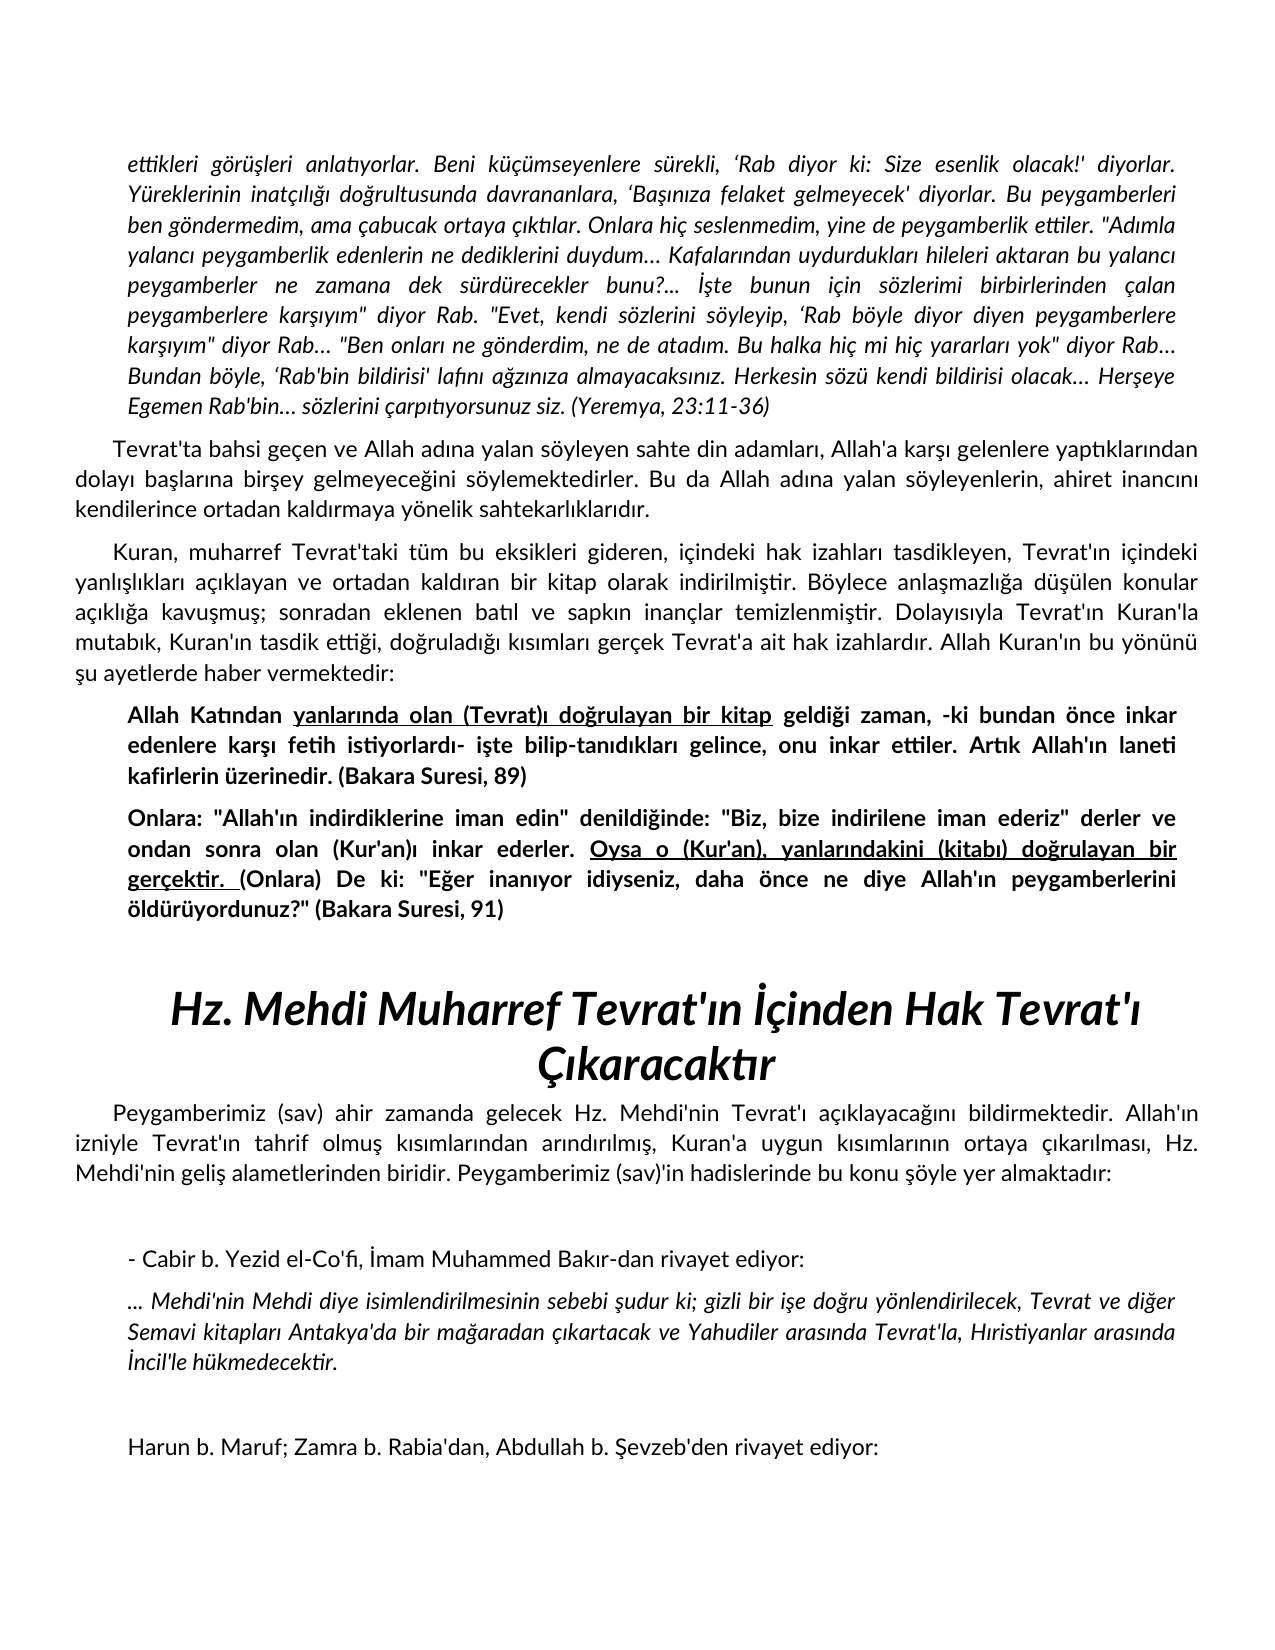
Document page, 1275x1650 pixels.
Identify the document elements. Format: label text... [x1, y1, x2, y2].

text ettikleri görüşleri anlatıyorlar. Beni küçümseyenlere sürekli, ‘Rab diyor ki: Size esenlik olacak!' diyorlar. Yüreklerinin inatçılığı doğrultusunda davrananlara, ‘Başınıza felaket gelmeyecek' diyorlar. Bu peygamberleri ben göndermedim, ama çabucak ortaya çıktılar. Onlara hiç seslenmedim, yine de peygamberlik ettiler. "Adımla yalancı peygamberlik edenlerin ne dediklerini duydum… Kafalarından uydurdukları hileleri aktaran bu yalancı peygamberler ne zamana dek sürdürecekler bunu?... İşte bunun için sözlerimi birbirlerinden çalan peygamberlere karşıyım" diyor Rab. "Evet, kendi sözlerini söyleyip, ‘Rab böyle diyor diyen peygamberlere karşıyım" diyor Rab… "Ben onları ne gönderdim, ne de atadım. Bu halka hiç mi hiç yararları yok" diyor Rab… Bundan böyle, ‘Rab'bin bildirisi' lafını ağzınıza almayacaksınız. Herkesin sözü kendi bildirisi olacak… Herşeye Egemen Rab'bin… sözlerini çarpıtıyorsunuz siz. (Yeremya, 23:11-36) [127, 150, 1177, 419]
text Harun b. Maruf; Zamra b. Rabia'dan, Abdullah b. Şevzeb'den rivayet ediyor: [127, 1433, 1177, 1460]
text Tevrat'ta bahsi geçen ve Allah adına yalan söyleyen sahte din adamları, Allah'a karşı gelenlere yaptıklarından dolayı başlarına birşey gelmeyeceğini söylemektedirler. Bu da Allah adına yalan söyleyenlerin, ahiret inancını kendilerince ortadan kaldırmaya yönelik sahtekarlıklarıdır. [75, 434, 1200, 522]
text - Cabir b. Yezid el-Co'fi, İmam Muhammed Bakır-dan rivayet ediyor: [127, 1244, 1177, 1272]
text Kuran, muharref Tevrat'taki tüm bu eksikleri gideren, içindeki hak izahları tasdikleyen, Tevrat'ın içindeki yanlışlıkları açıklayan ve ortadan kaldıran bir kitap olarak indirilmiştir. Böylece anlaşmazlığa düşülen konular açıklığa kavuşmuş; sonradan eklenen batıl ve sapkın inançlar temizlenmiştir. Dolayısıyla Tevrat'ın Kuran'la mutabık, Kuran'ın tasdik ettiği, doğruladığı kısımları gerçek Tevrat'a ait hak izahlardır. Allah Kuran'ın bu yönünü şu ayetlerde haber vermektedir: [75, 537, 1200, 686]
text ... Mehdi'nin Mehdi diye isimlendirilmesinin sebebi şudur ki; gizli bir işe doğru yönlendirilecek, Tevrat ve diğer Semavi kitapları Antakya'da bir mağaradan çıkartacak ve Yahudiler arasında Tevrat'la, Hıristiyanlar arasında İncil'le hükmedecektir. [127, 1287, 1177, 1375]
text Peygamberimiz (sav) ahir zamanda gelecek Hz. Mehdi'nin Tevrat'ı açıklayacağını bildirmektedir. Allah'ın izniyle Tevrat'ın tahrif olmuş kısımlarından arındırılmış, Kuran'a uygun kısımlarının ortaya çıkarılması, Hz. Mehdi'nin geliş alametlerinden biridir. Peygamberimiz (sav)'in hadislerinde bu konu şöyle yer almaktadır: [75, 1098, 1200, 1186]
text Allah Katından yanlarında olan (Tevrat)ı doğrulayan bir kitap geldiği zaman, -ki bundan önce inkar edenlere karşı fetih istiyorlardı- işte bilip-tanıdıkları gelince, onu inkar ettiler. Artık Allah'ın laneti kafirlerin üzerinedir. (Bakara Suresi, 89) [127, 701, 1177, 789]
text Onlara: "Allah'ın indirdiklerine iman edin" denildiğinde: "Biz, bize indirilene iman ederiz" derler ve ondan sonra olan (Kur'an)ı inkar ederler. Oysa o (Kur'an), yanlarındakini (kitabı) doğrulayan bir gerçektir. (Onlara) De ki: "Eğer inanıyor idiyseniz, daha önce ne diye Allah'ın peygamberlerini öldürüyordunuz?" (Bakara Suresi, 91) [127, 804, 1177, 922]
subtitle Hz. Mehdi Muharref Tevrat'ın İçinden Hak Tevrat'ı Çıkaracaktır [112, 980, 1200, 1090]
